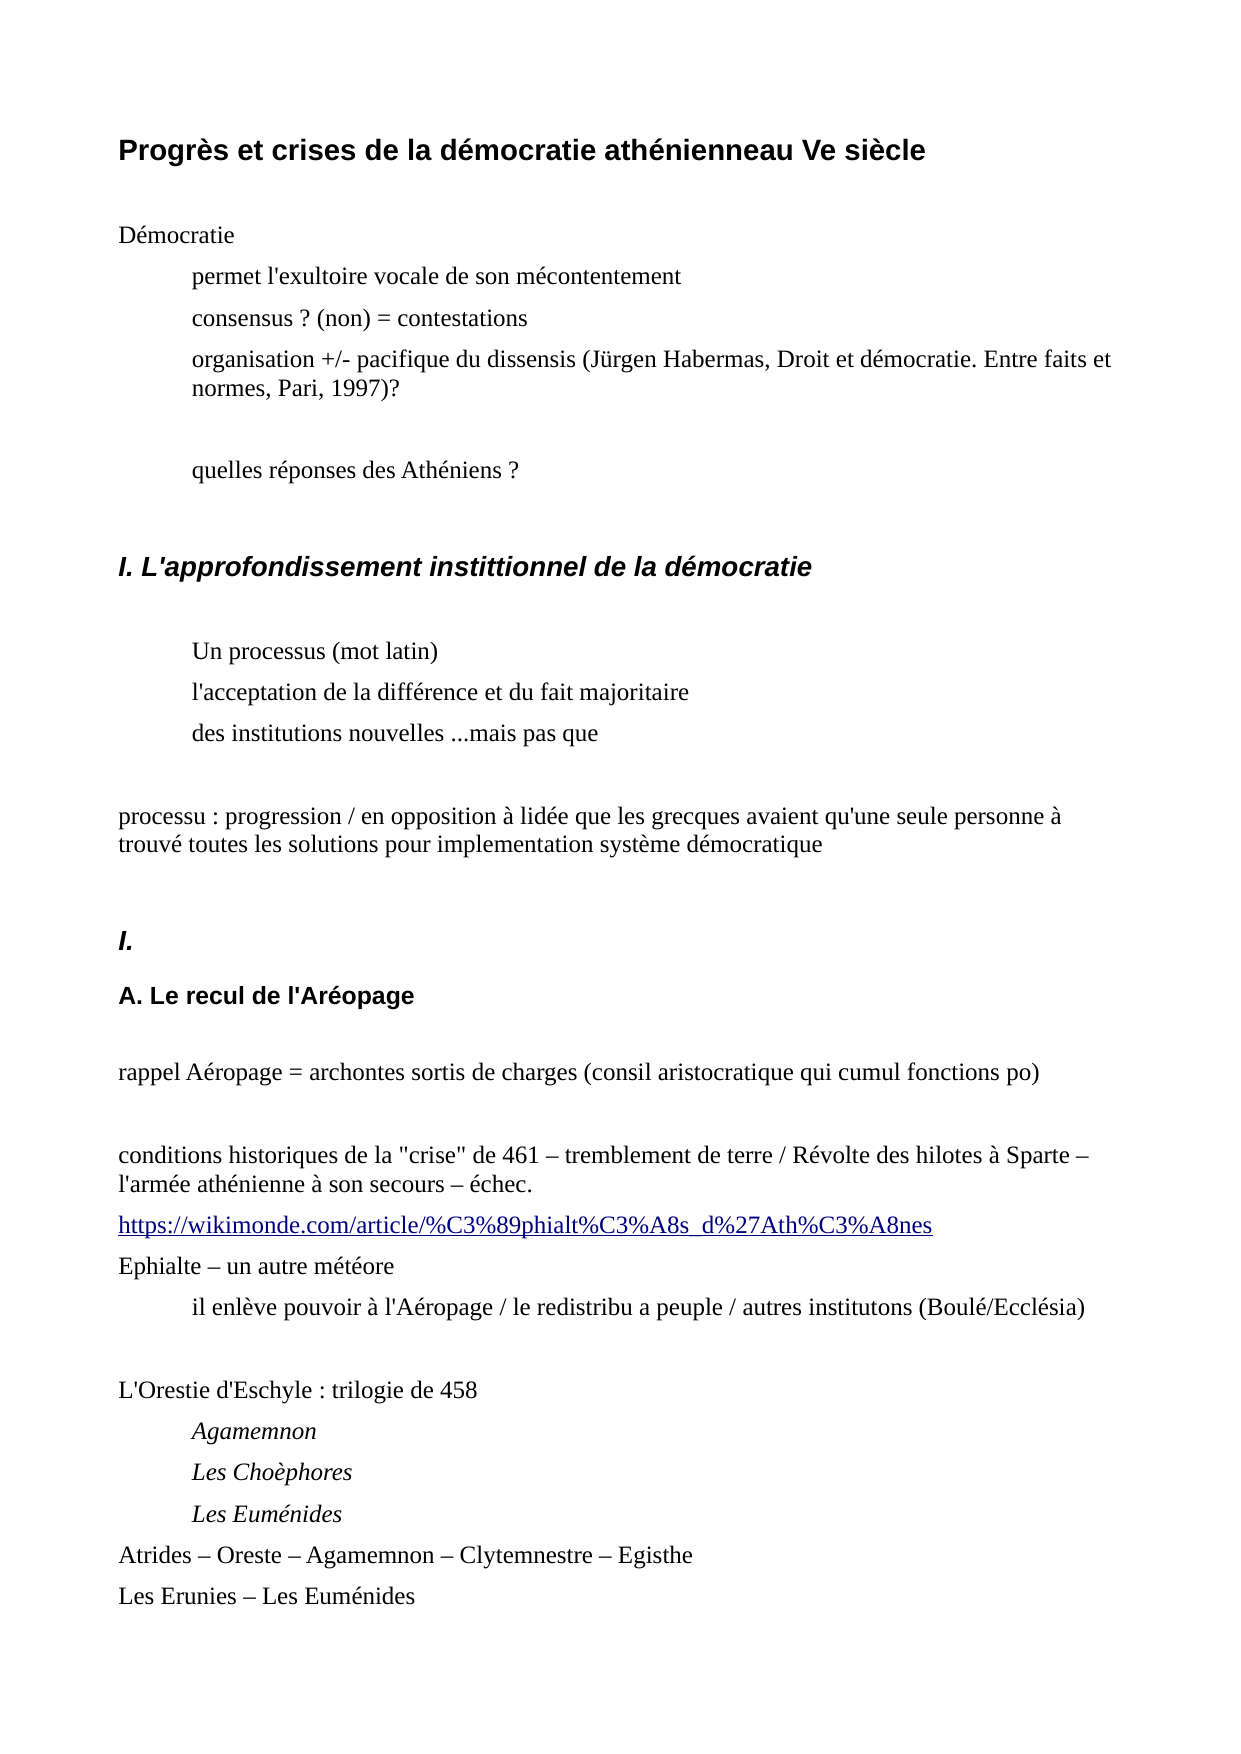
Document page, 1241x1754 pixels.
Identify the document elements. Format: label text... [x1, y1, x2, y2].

text Atrides – Oreste – Agamemnon – Clytemnestre – Egisthe [118, 1540, 1122, 1569]
text Les Euménides [118, 1499, 1122, 1527]
subtitle I. [118, 924, 1122, 956]
text L'Orestie d'Eschyle : trilogie de 458 [118, 1375, 1122, 1404]
subtitle A. Le recul de l'Aréopage [118, 981, 1122, 1010]
text https://wikimonde.com/article/%C3%89phialt%C3%A8s_d%27Ath%C3%A8nes [118, 1210, 1122, 1239]
text des institutions nouvelles ...mais pas que [118, 718, 1122, 747]
text quelles réponses des Athéniens ? [118, 455, 1122, 484]
text processu : progression / en opposition à lidée que les grecques avaient qu'une seule personne à trouvé toutes les solutions pour implementation système démocratique [118, 801, 1122, 858]
text il enlève pouvoir à l'Aéropage / le redistribu a peuple / autres institutons (Boulé/Ecclésia) [118, 1292, 1122, 1321]
text permet l'exultoire vocale de son mécontentement [118, 261, 1122, 290]
text consensus ? (non) = contestations [118, 303, 1122, 331]
text Démocratie [118, 220, 1122, 249]
text conditions historiques de la "crise" de 461 – tremblement de terre / Révolte des hilotes à Sparte – l'armée athénienne à son secours – échec. [118, 1140, 1122, 1197]
text l'acceptation de la différence et du fait majoritaire [118, 677, 1122, 706]
text Agamemnon [118, 1416, 1122, 1445]
subtitle Progrès et crises de la démocratie athénienneau Ve siècle [118, 133, 1122, 166]
text organisation +/- pacifique du dissensis (Jürgen Habermas, Droit et démocratie. Entre faits et normes, Pari, 1997)? [118, 344, 1122, 401]
subtitle I. L'approfondissement instittionnel de la démocratie [118, 550, 1122, 582]
text Les Choèphores [118, 1457, 1122, 1486]
text rappel Aéropage = archontes sortis de charges (consil aristocratique qui cumul fonctions po) [118, 1057, 1122, 1086]
text Un processus (mot latin) [118, 636, 1122, 664]
text Ephialte – un autre météore [118, 1251, 1122, 1280]
text Les Erunies – Les Euménides [118, 1581, 1122, 1610]
